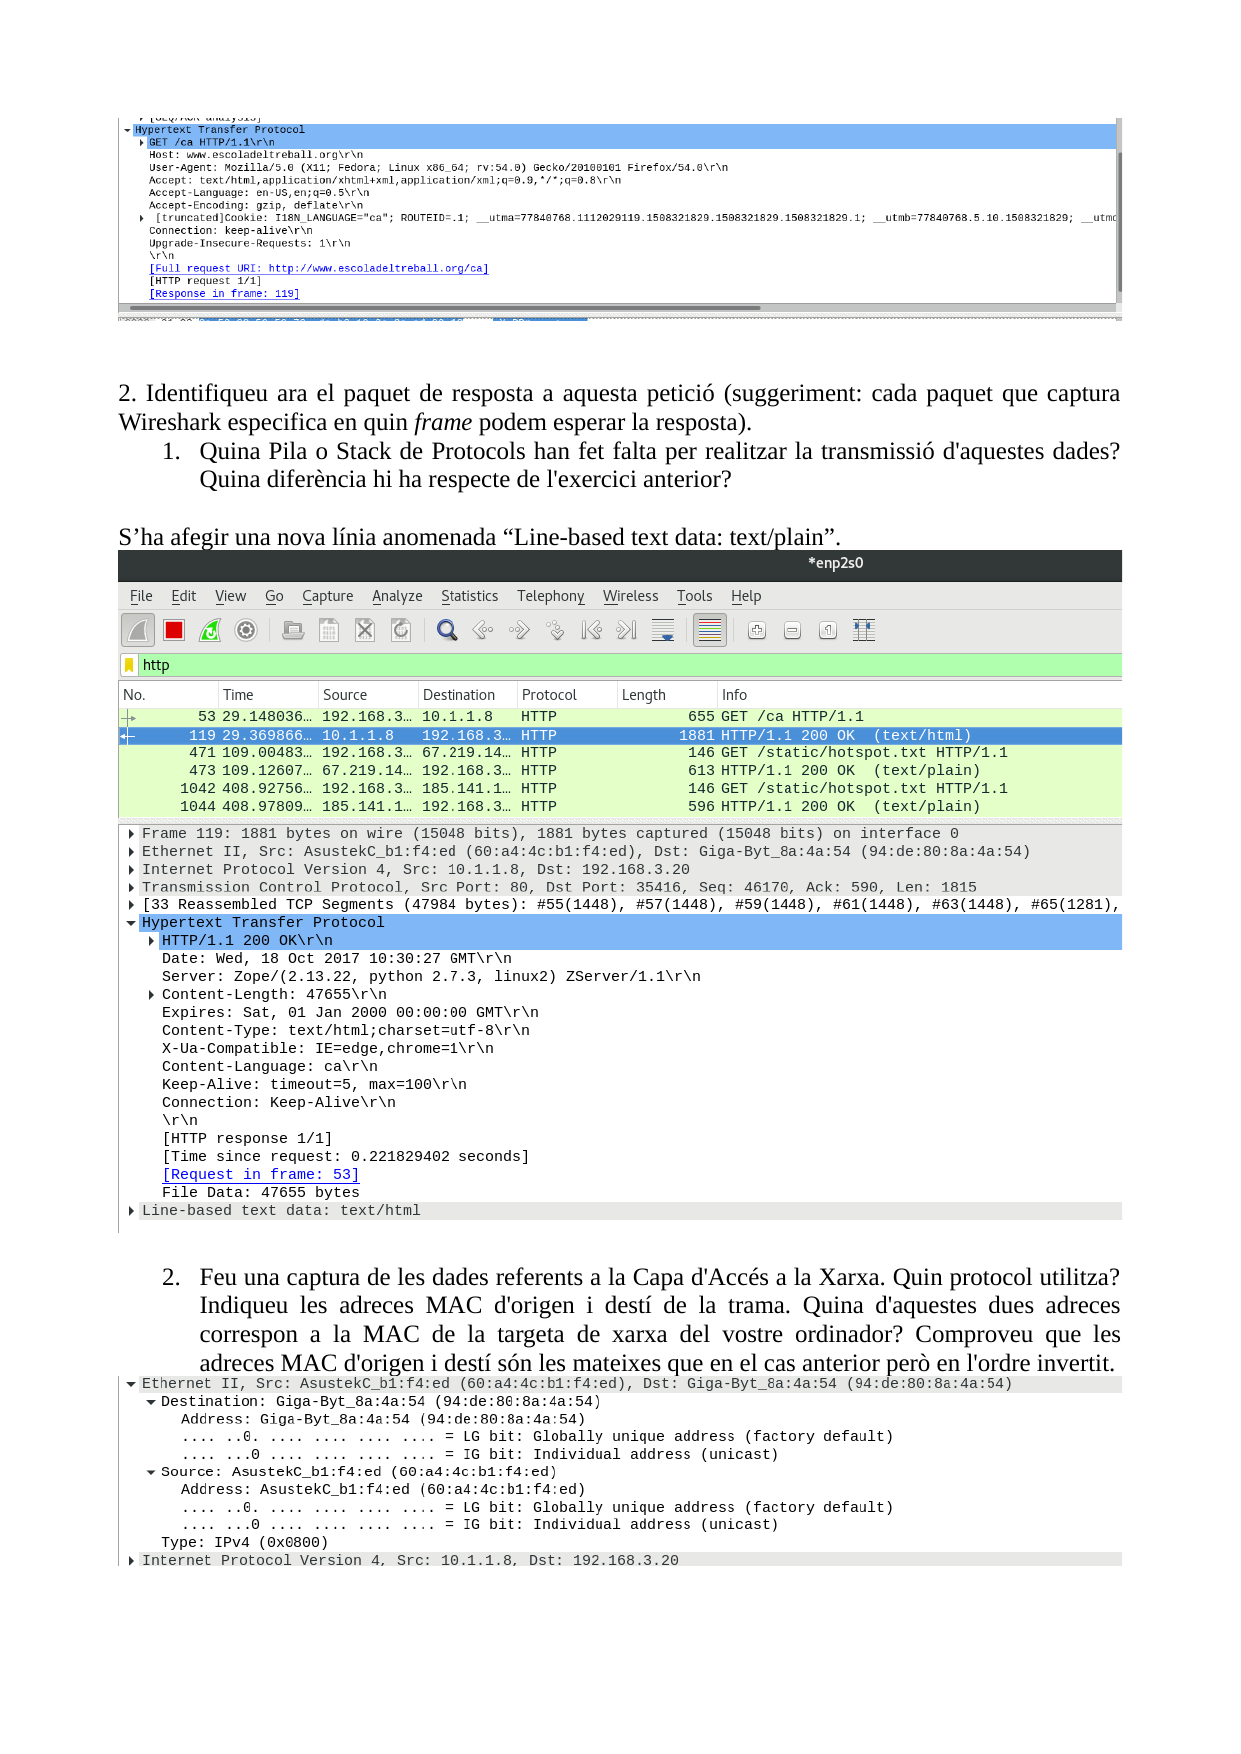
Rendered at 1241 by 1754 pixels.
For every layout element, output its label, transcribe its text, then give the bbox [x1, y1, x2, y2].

picture [118, 1376, 1123, 1566]
text S’ha afegir una nova línia anomenada “Line-based text data: text/plain”. [118, 522, 1122, 550]
list Feu una captura de les dades referents a la Capa d'Accés a la Xarxa. Quin protocol utilitza? Indiqueu les adreces MAC d'origen i destí de la trama. Quina d'aquestes dues adreces correspon a la MAC de la targeta de xarxa del vostre ordinador? Comproveu que les adreces MAC d'origen i destí són les mateixes que en el cas anterior però en l'ordre invertit. [162, 1262, 1122, 1376]
list Quina Pila o Stack de Protocols han fet falta per realitzar la transmissió d'aquestes dades? Quina diferència hi ha respecte de l'exercici anterior? [162, 436, 1122, 493]
picture [118, 550, 1123, 1233]
picture [118, 118, 1123, 321]
text 2. Identifiqueu ara el paquet de resposta a aquesta petició (suggeriment: cada paquet que captura Wireshark especifica en quin frame podem esperar la resposta). [118, 378, 1122, 436]
